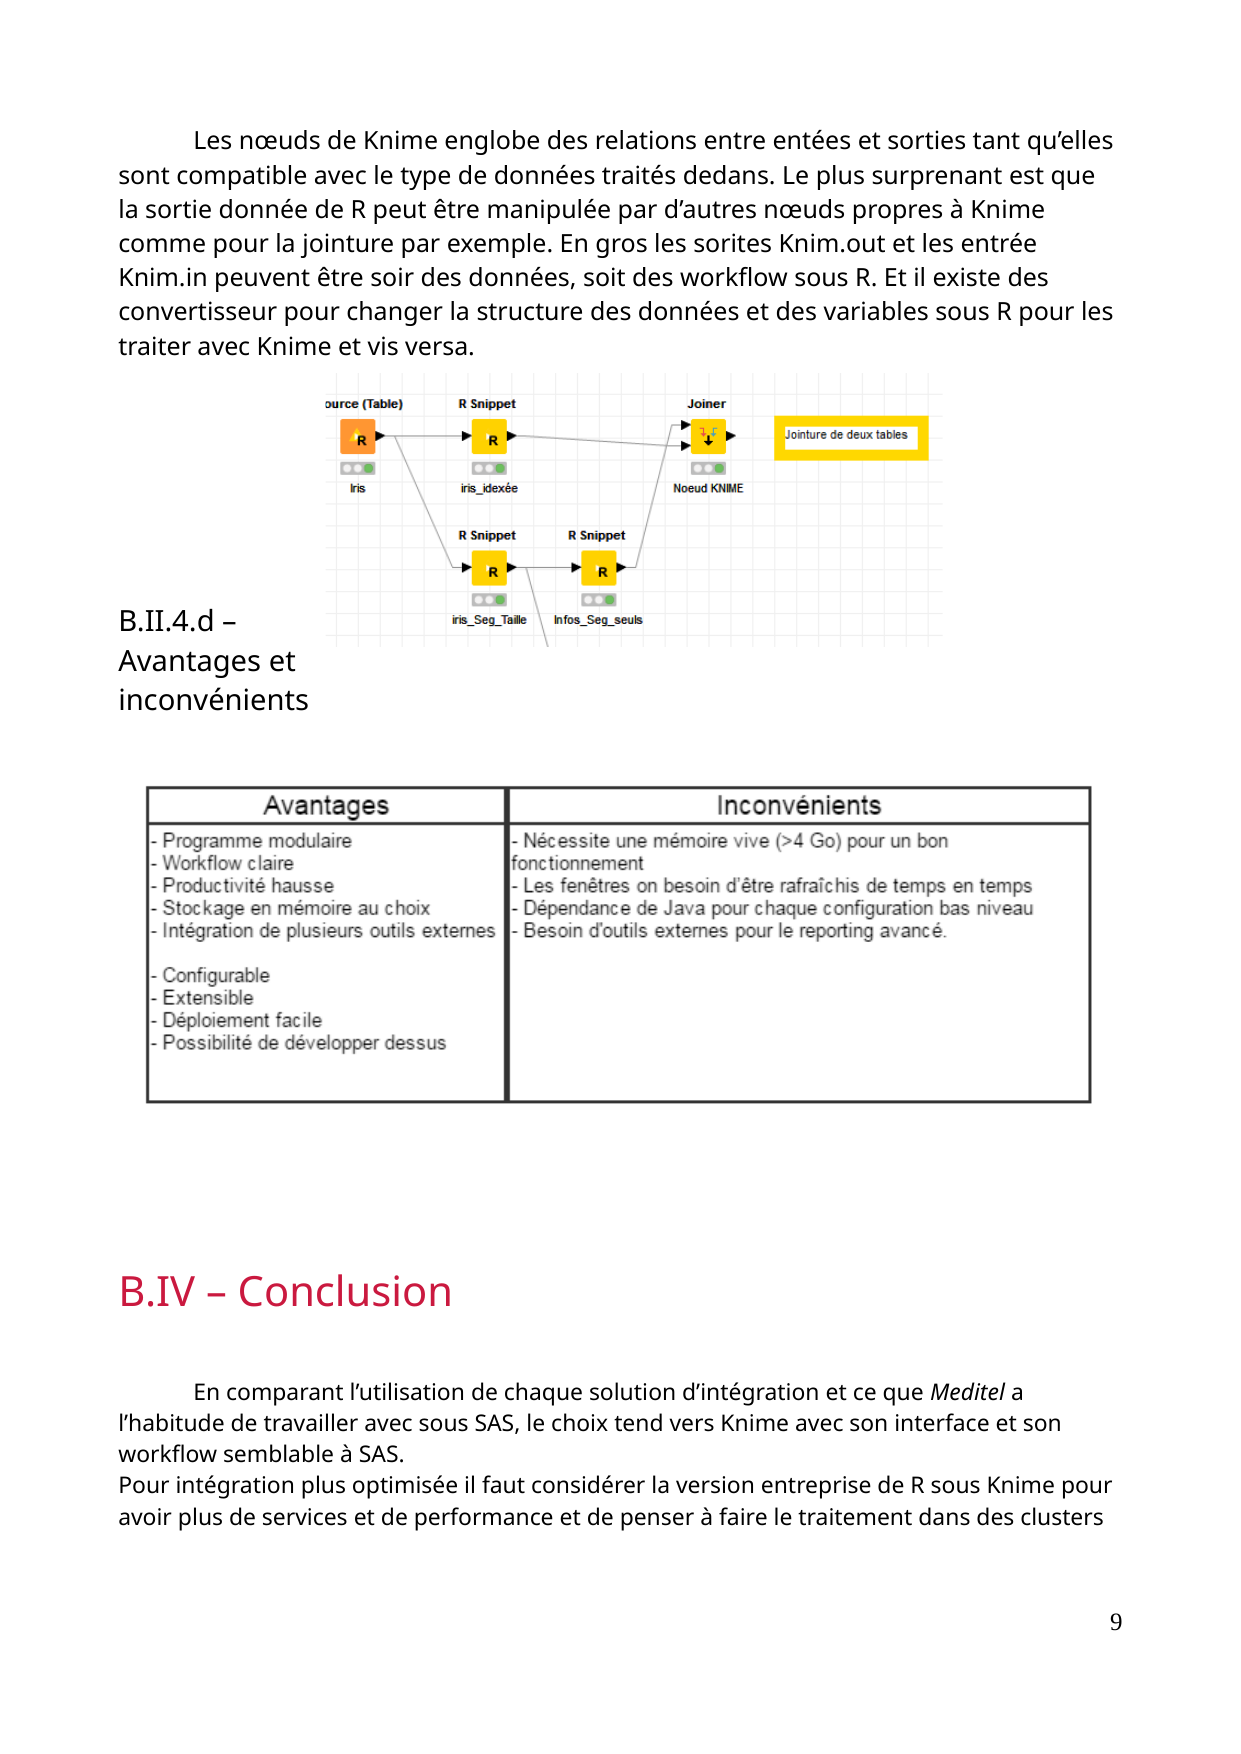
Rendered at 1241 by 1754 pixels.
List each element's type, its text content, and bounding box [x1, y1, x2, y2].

text B.II.4.d – Avantages et inconvénients [118, 600, 1122, 719]
text En comparant l’utilisation de chaque solution d’intégration et ce que Meditel a l’habitude de travailler avec sous SAS, le choix tend vers Knime avec son interface et son workflow semblable à SAS. Pour intégration plus optimisée il faut considérer la version entreprise de R sous Knime pour avoir plus de services et de performance et de penser à faire le traitement dans des clusters [118, 1375, 1122, 1532]
text B.IV – Conclusion [118, 1228, 1122, 1319]
text Les nœuds de Knime englobe des relations entre entées et sorties tant qu’elles sont compatible avec le type de données traités dedans. Le plus surprenant est que la sortie donnée de R peut être manipulée par d’autres nœuds propres à Knime comme pour la jointure par exemple. En gros les sorites Knim.out et les entrée Knim.in peuvent être soir des données, soit des workflow sous R. Et il existe des convertisseur pour changer la structure des données et des variables sous R pour les traiter avec Knime et vis versa. [118, 118, 1122, 362]
picture [325, 373, 943, 647]
picture [118, 759, 1123, 1132]
